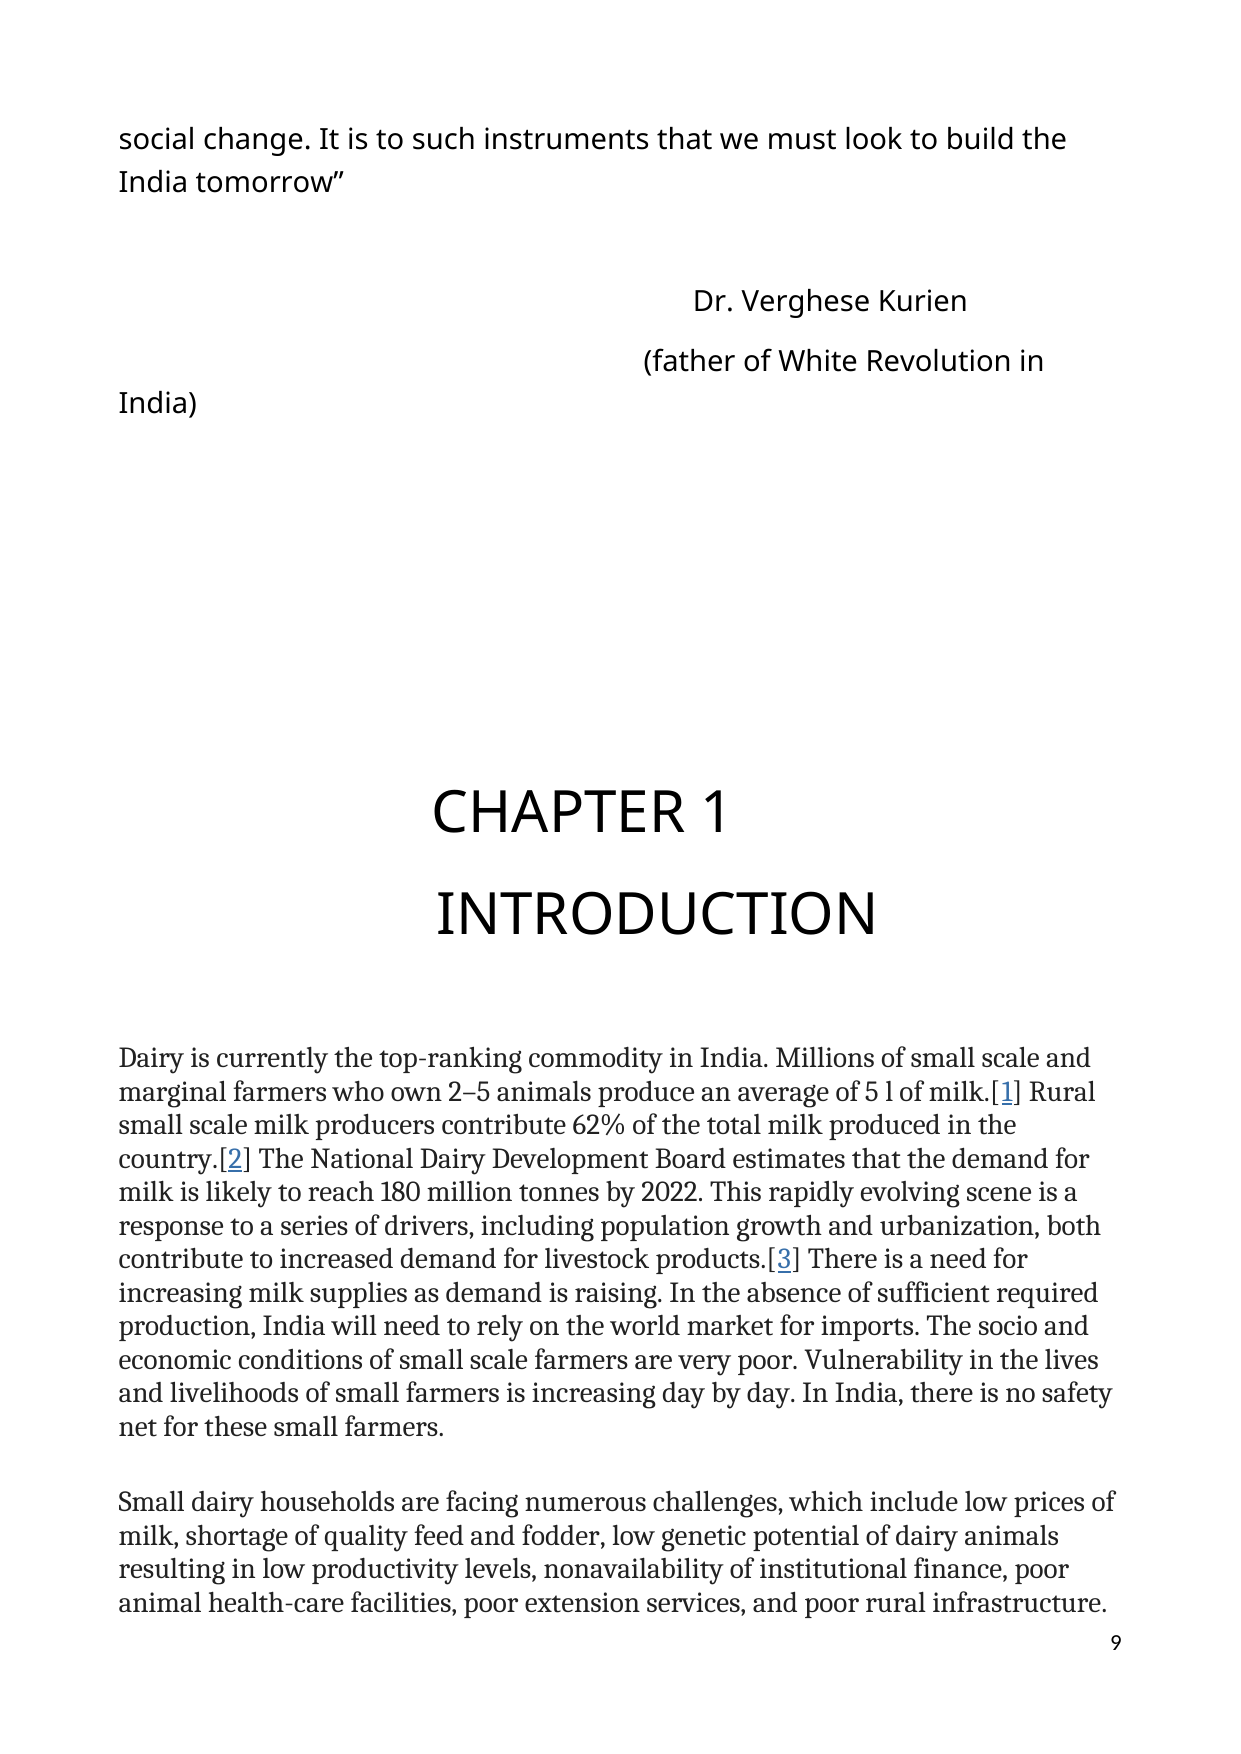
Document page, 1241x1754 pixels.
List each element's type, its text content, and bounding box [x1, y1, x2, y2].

text INTRODUCTION [118, 872, 1122, 952]
text (father of White Revolution in India) [118, 340, 1122, 422]
text Small dairy households are facing numerous challenges, which include low prices of milk, shortage of quality feed and fodder, low genetic potential of dairy animals resulting in low productivity levels, nonavailability of institutional finance, poor animal health-care facilities, poor extension services, and poor rural infrastructure. [118, 1485, 1122, 1619]
text CHAPTER 1 [343, 770, 1122, 849]
text Dairy is currently the top-ranking commodity in India. Millions of small scale and marginal farmers who own 2–5 animals produce an average of 5 l of milk.[1] Rural small scale milk producers contribute 62% of the total milk produced in the country.[2] The National Dairy Development Board estimates that the demand for milk is likely to reach 180 million tonnes by 2022. This rapidly evolving scene is a response to a series of drivers, including population growth and urbanization, both contribute to increased demand for livestock products.[3] There is a need for increasing milk supplies as demand is raising. In the absence of sufficient required production, India will need to rely on the world market for imports. The socio and economic conditions of small scale farmers are very poor. Vulnerability in the lives and livelihoods of small farmers is increasing day by day. In India, there is no safety net for these small farmers. [118, 1041, 1122, 1444]
text social change. It is to such instruments that we must look to build the India tomorrow” [118, 119, 1122, 201]
text Dr. Verghese Kurien [118, 280, 1122, 320]
